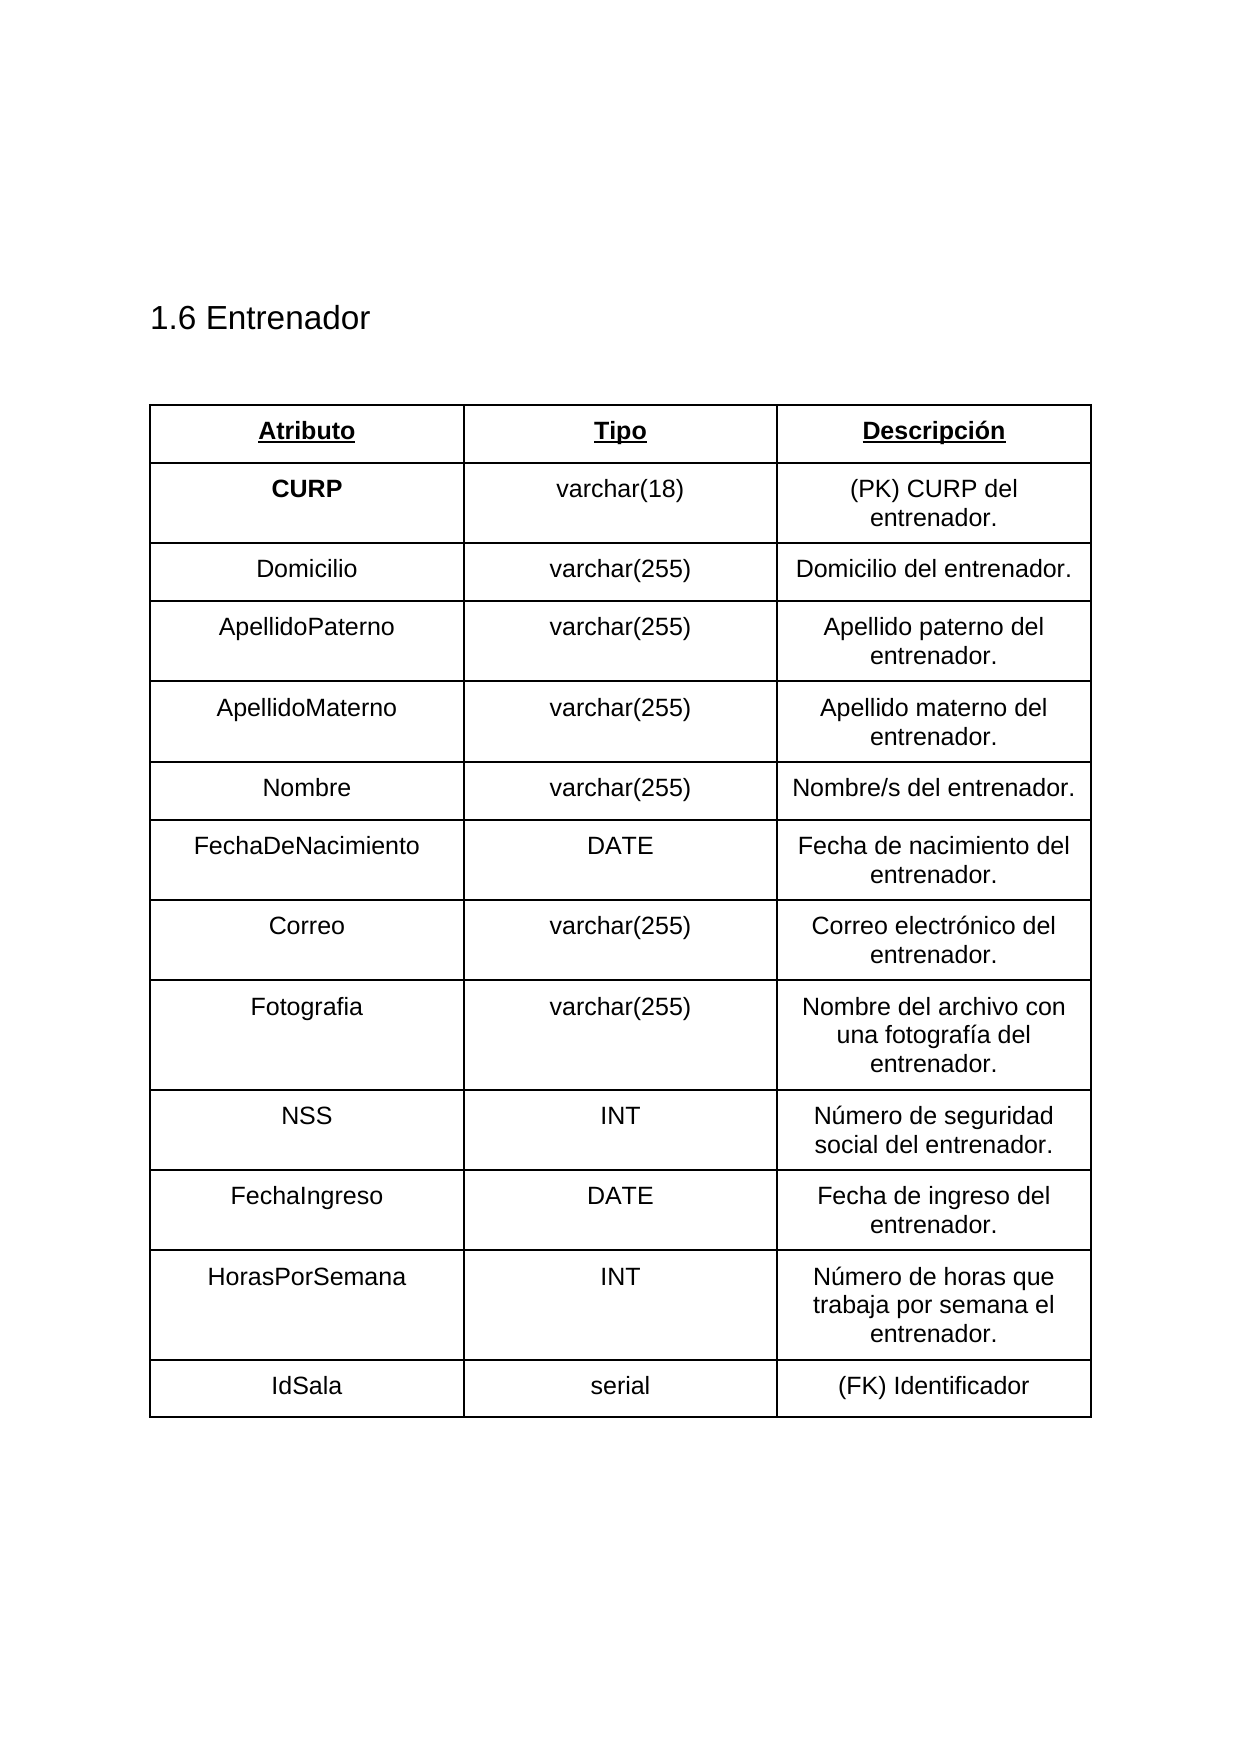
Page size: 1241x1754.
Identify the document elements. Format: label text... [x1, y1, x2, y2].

table_cell Apellido materno del entrenador. [778, 682, 1090, 761]
table_cell FechaDeNacimiento [151, 821, 463, 899]
table_header Tipo [465, 406, 776, 462]
table_cell Apellido paterno del entrenador. [778, 602, 1090, 680]
table_cell Nombre [151, 763, 463, 818]
table_cell varchar(255) [465, 901, 776, 979]
table_cell IdSala [151, 1361, 463, 1416]
table_cell INT [465, 1091, 776, 1169]
table_cell varchar(18) [465, 464, 776, 542]
table_cell Fecha de ingreso del entrenador. [778, 1171, 1090, 1249]
table_cell Fotografia [151, 981, 463, 1088]
table_cell ApellidoPaterno [151, 602, 463, 680]
table_cell (PK) CURP del entrenador. [778, 464, 1090, 542]
table_header Atributo [151, 406, 463, 462]
table_cell Nombre del archivo con una fotografía del entrenador. [778, 981, 1090, 1088]
table_cell varchar(255) [465, 544, 776, 600]
table_cell varchar(255) [465, 763, 776, 818]
table_cell Correo [151, 901, 463, 979]
table_cell varchar(255) [465, 602, 776, 680]
table_cell DATE [465, 1171, 776, 1249]
table_cell INT [465, 1251, 776, 1358]
table_cell FechaIngreso [151, 1171, 463, 1249]
table_cell ApellidoMaterno [151, 682, 463, 761]
table_header Descripción [778, 406, 1090, 462]
table_cell DATE [465, 821, 776, 899]
table_cell serial [465, 1361, 776, 1416]
table_cell NSS [151, 1091, 463, 1169]
table_cell HorasPorSemana [151, 1251, 463, 1358]
table_cell Nombre/s del entrenador. [778, 763, 1090, 818]
table_cell varchar(255) [465, 682, 776, 761]
table_cell (FK) Identificador [778, 1361, 1090, 1416]
table_cell CURP [151, 464, 463, 542]
table_cell varchar(255) [465, 981, 776, 1088]
table_cell Domicilio [151, 544, 463, 600]
table_cell Fecha de nacimiento del entrenador. [778, 821, 1090, 899]
table_cell Correo electrónico del entrenador. [778, 901, 1090, 979]
table_cell Número de horas que trabaja por semana el entrenador. [778, 1251, 1090, 1358]
subtitle 1.6 Entrenador [150, 298, 1090, 336]
table_cell Domicilio del entrenador. [778, 544, 1090, 600]
table_cell Número de seguridad social del entrenador. [778, 1091, 1090, 1169]
